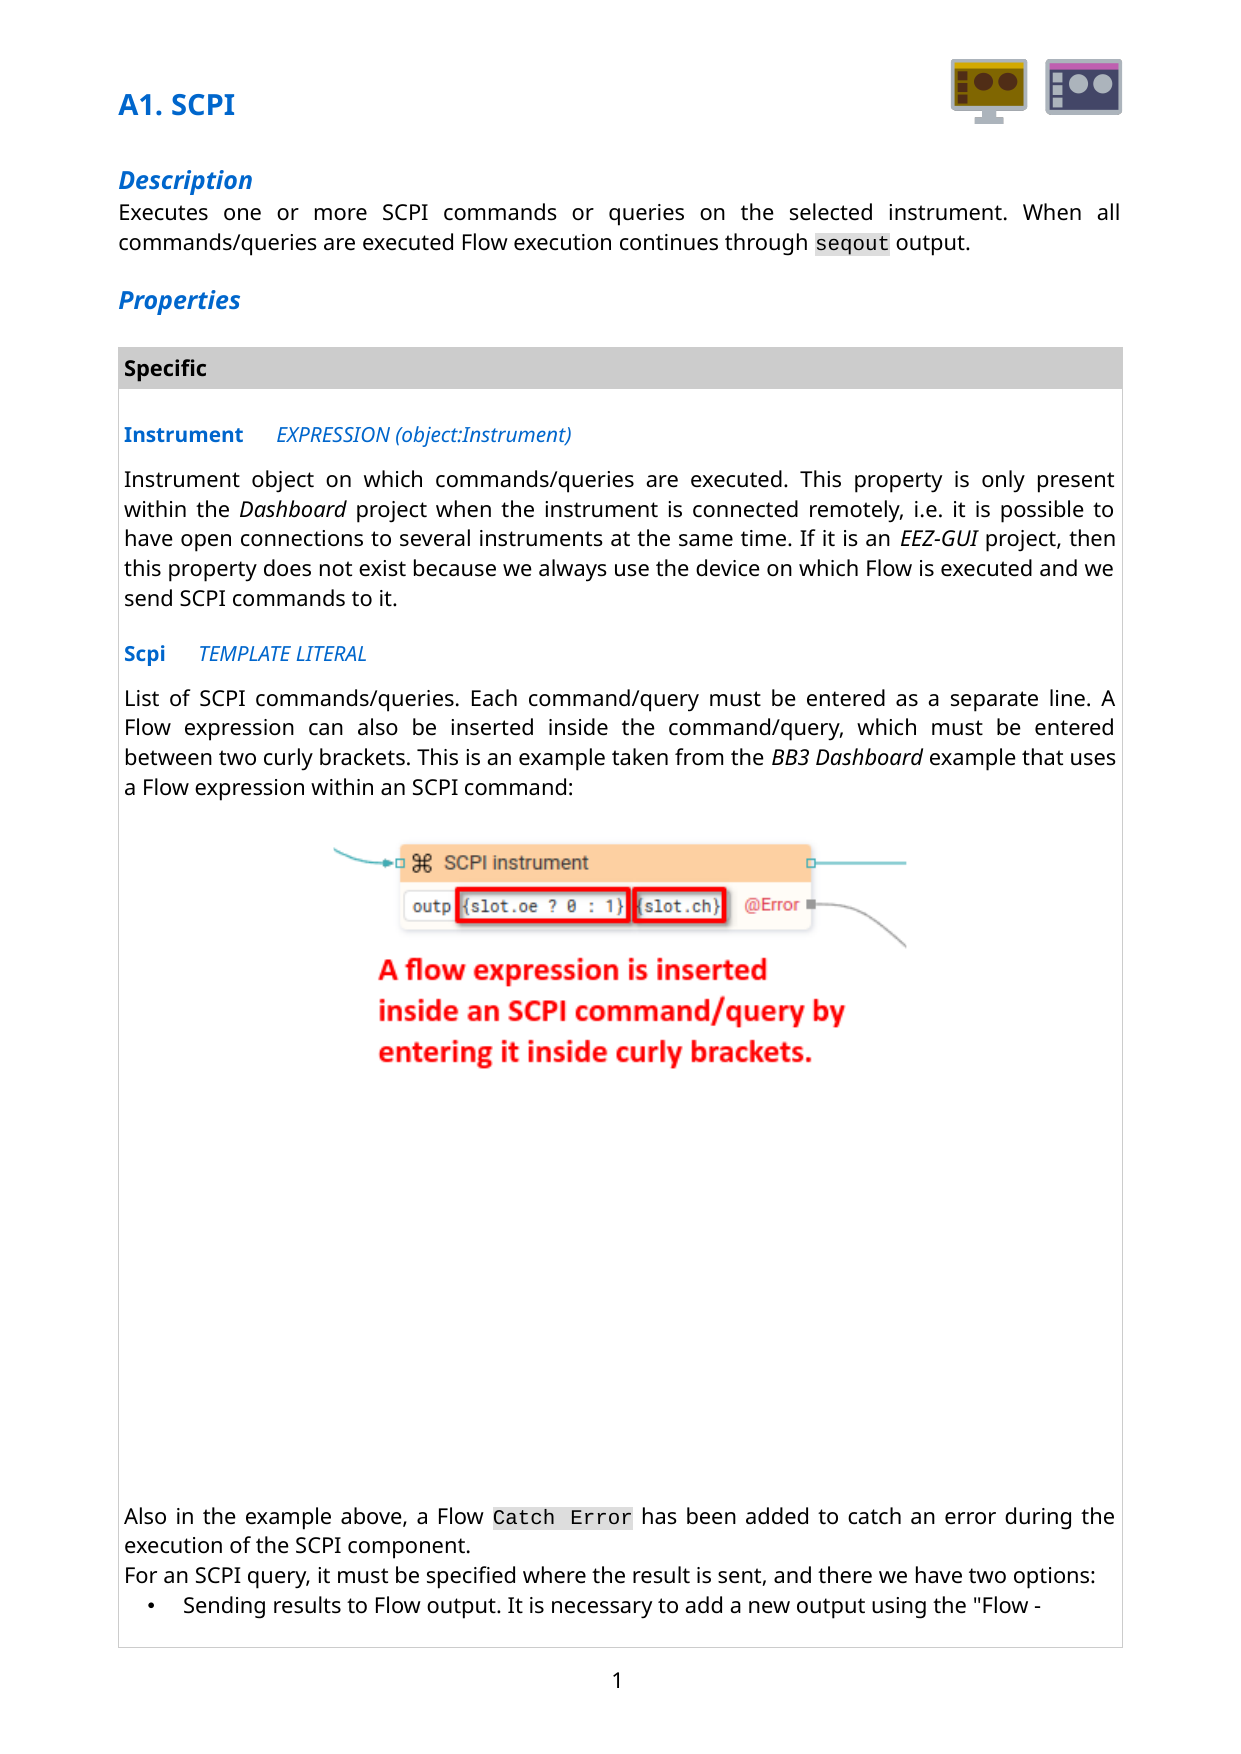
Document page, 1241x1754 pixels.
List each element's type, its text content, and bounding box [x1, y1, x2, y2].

picture [1045, 59, 1123, 115]
table_cell Instrument EXPRESSION (object:Instrument) Instrument object on which commands/queries are executed. This property is only present within the Dashboard project when the instrument is connected remotely, i.e. it is possible to have open connections to several instruments at the same time. If it is an EEZ-GUI project, then this property does not exist because we always use the device on which Flow is executed and we send SCPI commands to it. Scpi TEMPLATE LITERAL List of SCPI commands/queries. Each command/query must be entered as a separate line. A Flow expression can also be inserted inside the command/query, which must be entered between two curly brackets. This is an example taken from the BB3 Dashboard example that uses a Flow expression within an SCPI command: Also in the example above, a Flow Catch Error has been added to catch an error during the execution of the SCPI component. For an SCPI query, it must be specified where the result is sent, and there we have two options: Sending results to Flow output. It is necessary to add a new output using the "Flow - Outputs" section in the properties of this component, where it is necessary to write: output_name=query?. Here's an example, taken from the BB3 Dashboard example: Saving the result in a variable. The results are saved in a variable so that the query is written like this: variable_name=query? or {assignable_expression}=query?. This second form is used when it is stored, for example, in a structure member or an array. Here are examples for both forms, also taken from the BB3 Dashboard example: In this example, the result of the SYSTem:CPU:FIRMware? query is saved in the fw_ver variable. As it is the first (simple) form, then the name of the variable should not be enclosed in curly brackets. In this example, four SCPI queries are executed. The results are saved in the slots variable of the type: array:struct:Slot, where slots is a structure that has u_min, u_max, i_min and i_max members. The second form is used here and the assignable expression must be enclosed in curly brackets. Also here we have an example of using the expression {ch_idx} within the query itself. Timeout (ms) EXPRESSION (integer) The time in milliseconds to wait for the result of the query. If the result does not expire within that time, a Timeout error is generated, which can be handled through @Error output if Catch error is enabled. If set to `null' then the timeout as specified in the Instrument Connect dialog is used. Delay (ms) EXPRESSION (integer) The minimum time specified in milliseconds that must elapse before a new SCPI command or query is sent. If set to `null' then the delay as specified in the Instrument Connect dialog is used. [119, 814, 1122, 1647]
table_cell Instrument EXPRESSION (object:Instrument) Instrument object on which commands/queries are executed. This property is only present within the Dashboard project when the instrument is connected remotely, i.e. it is possible to have open connections to several instruments at the same time. If it is an EEZ-GUI project, then this property does not exist because we always use the device on which Flow is executed and we send SCPI commands to it. Scpi TEMPLATE LITERAL List of SCPI commands/queries. Each command/query must be entered as a separate line. A Flow expression can also be inserted inside the command/query, which must be entered between two curly brackets. This is an example taken from the BB3 Dashboard example that uses a Flow expression within an SCPI command: Also in the example above, a Flow Catch Error has been added to catch an error during the execution of the SCPI component. For an SCPI query, it must be specified where the result is sent, and there we have two options: Sending results to Flow output. It is necessary to add a new output using the "Flow - Outputs" section in the properties of this component, where it is necessary to write: output_name=query?. Here's an example, taken from the BB3 Dashboard example: Saving the result in a variable. The results are saved in a variable so that the query is written like this: variable_name=query? or {assignable_expression}=query?. This second form is used when it is stored, for example, in a structure member or an array. Here are examples for both forms, also taken from the BB3 Dashboard example: In this example, the result of the SYSTem:CPU:FIRMware? query is saved in the fw_ver variable. As it is the first (simple) form, then the name of the variable should not be enclosed in curly brackets. In this example, four SCPI queries are executed. The results are saved in the slots variable of the type: array:struct:Slot, where slots is a structure that has u_min, u_max, i_min and i_max members. The second form is used here and the assignable expression must be enclosed in curly brackets. Also here we have an example of using the expression {ch_idx} within the query itself. Timeout (ms) EXPRESSION (integer) The time in milliseconds to wait for the result of the query. If the result does not expire within that time, a Timeout error is generated, which can be handled through @Error output if Catch error is enabled. If set to `null' then the timeout as specified in the Instrument Connect dialog is used. Delay (ms) EXPRESSION (integer) The minimum time specified in milliseconds that must elapse before a new SCPI command or query is sent. If set to `null' then the delay as specified in the Instrument Connect dialog is used. [119, 389, 1122, 813]
subtitle Properties [118, 283, 1122, 317]
picture [333, 813, 907, 1086]
text Executes one or more SCPI commands or queries on the selected instrument. When all commands/queries are executed Flow execution continues through seqout output. [118, 197, 1122, 256]
subtitle SCPI [118, 84, 950, 124]
subtitle Description [118, 163, 1122, 197]
subtitle [1028, 84, 1122, 124]
picture [950, 59, 1028, 124]
table_header Specific [119, 348, 1122, 388]
